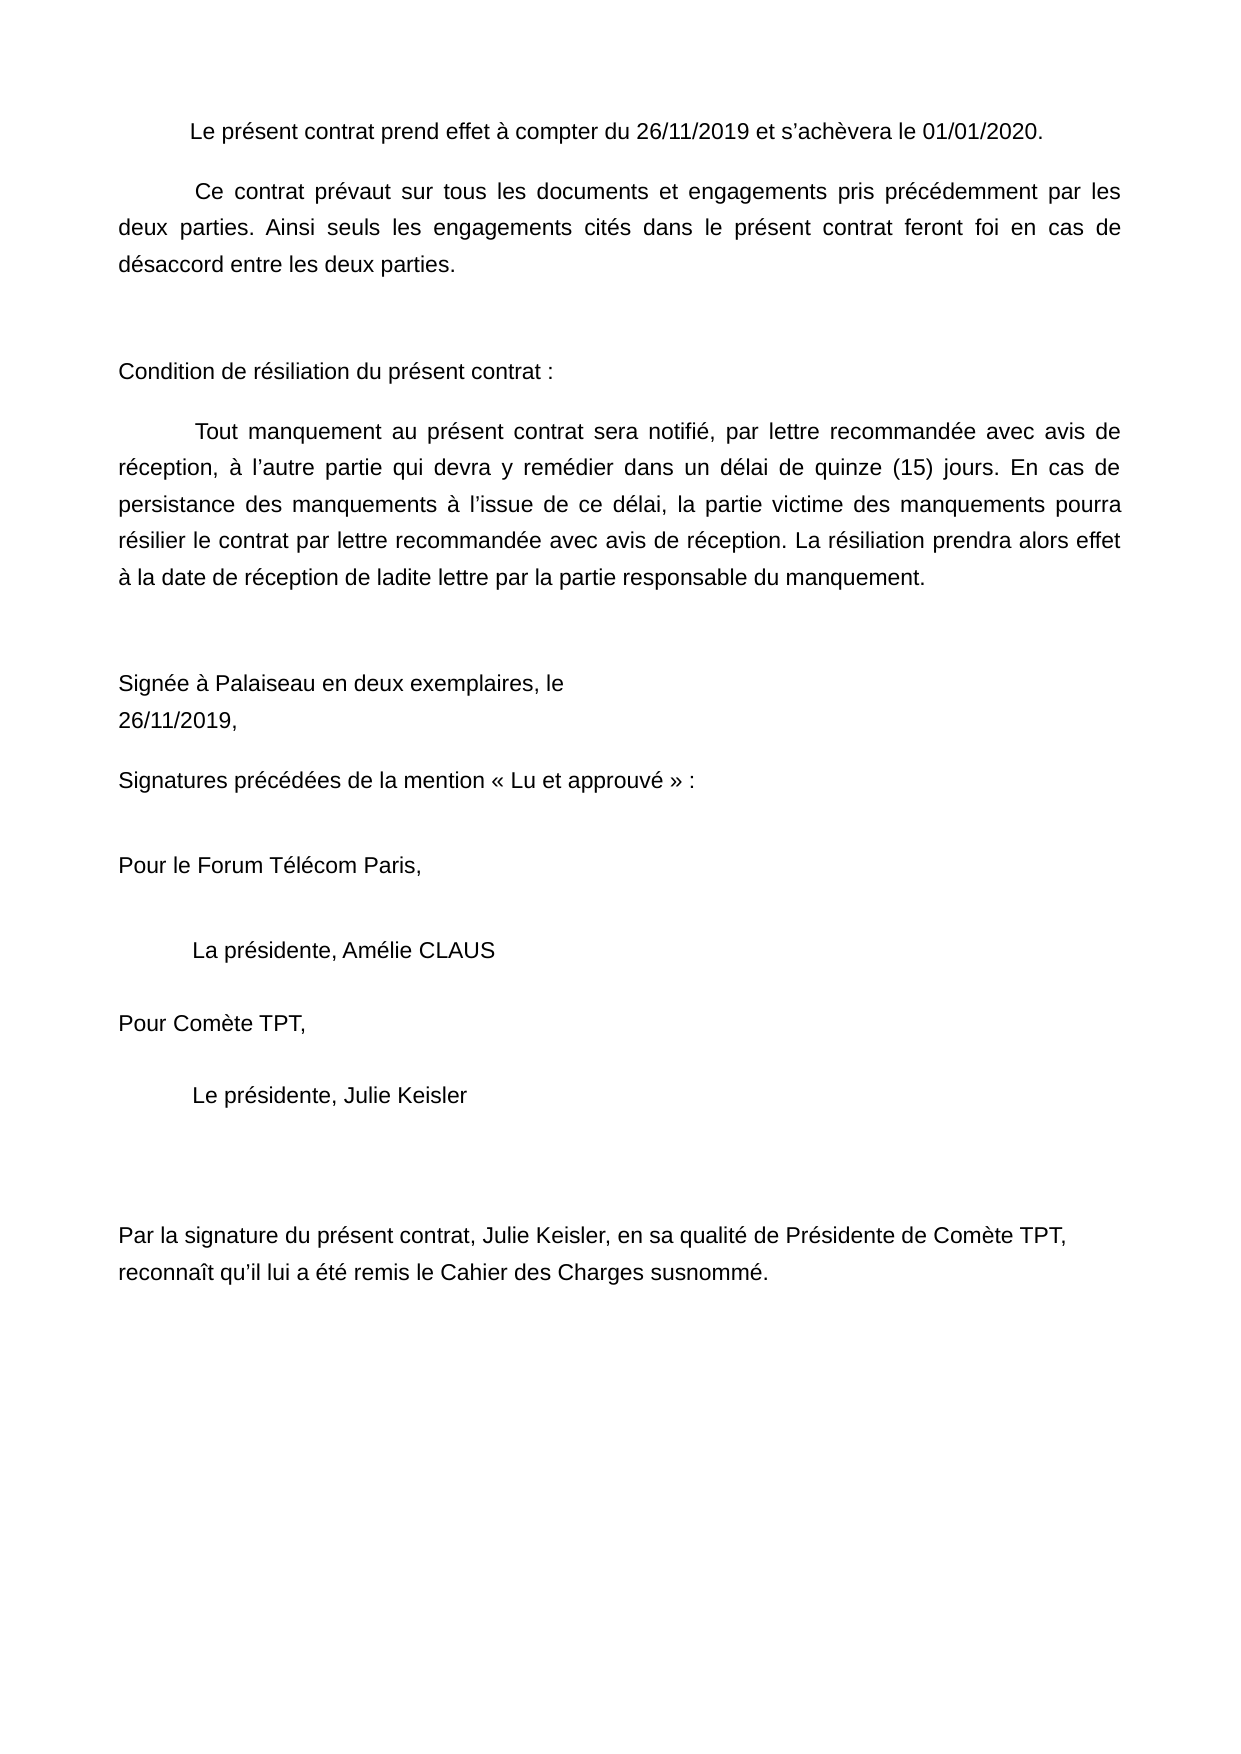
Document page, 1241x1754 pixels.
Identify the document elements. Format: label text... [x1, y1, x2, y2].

text Signée à Palaiseau en deux exemplaires, le 26/11/2019, [118, 670, 654, 733]
text Tout manquement au présent contrat sera notifié, par lettre recommandée avec avis de réception, à l’autre partie qui devra y remédier dans un délai de quinze (15) jours. En cas de persistance des manquements à l’issue de ce délai, la partie victime des manquements pourra résilier le contrat par lettre recommandée avec avis de réception. La résiliation prendra alors effet à la date de réception de ladite lettre par la partie responsable du manquement. [118, 418, 1122, 590]
text Ce contrat prévaut sur tous les documents et engagements pris précédemment par les deux parties. Ainsi seuls les engagements cités dans le présent contrat feront foi en cas de désaccord entre les deux parties. [118, 178, 1122, 277]
text Le présidente, Julie Keisler [118, 1082, 1001, 1108]
text Pour le Forum Télécom Paris, [118, 852, 1082, 878]
text Le présent contrat prend effet à compter du 26/11/2019 et s’achèvera le 01/01/2020. [189, 118, 1053, 144]
text Par la signature du présent contrat, Julie Keisler, en sa qualité de Présidente de Comète TPT, reconnaît qu’il lui a été remis le Cahier des Charges susnommé. [118, 1222, 1122, 1285]
text Pour Comète TPT, [118, 1009, 1001, 1036]
text Signatures précédées de la mention « Lu et approuvé » : [118, 767, 703, 793]
text La présidente, Amélie CLAUS [118, 937, 1082, 963]
text Condition de résiliation du présent contrat : [118, 358, 587, 384]
